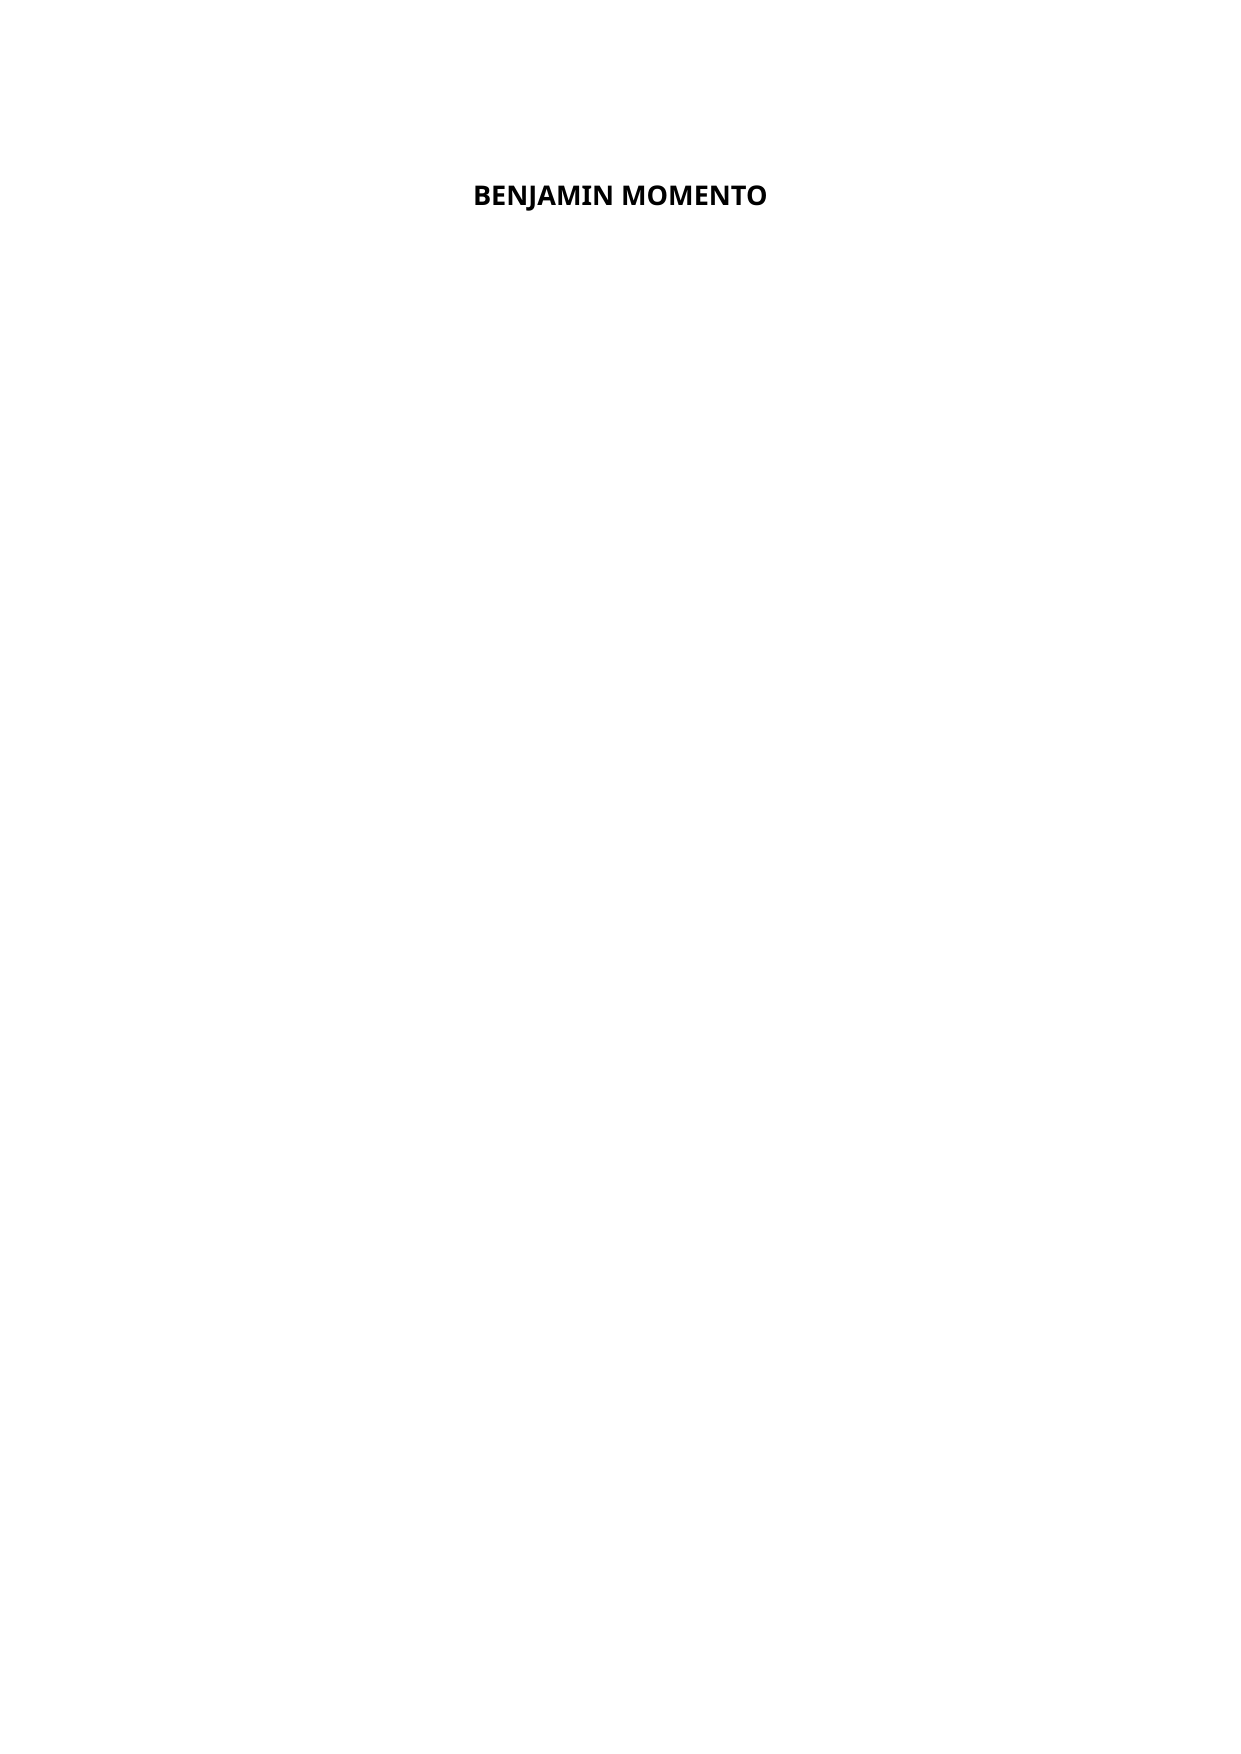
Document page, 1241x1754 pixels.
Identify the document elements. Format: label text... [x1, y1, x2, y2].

text BENJAMIN MOMENTO [118, 176, 1122, 213]
